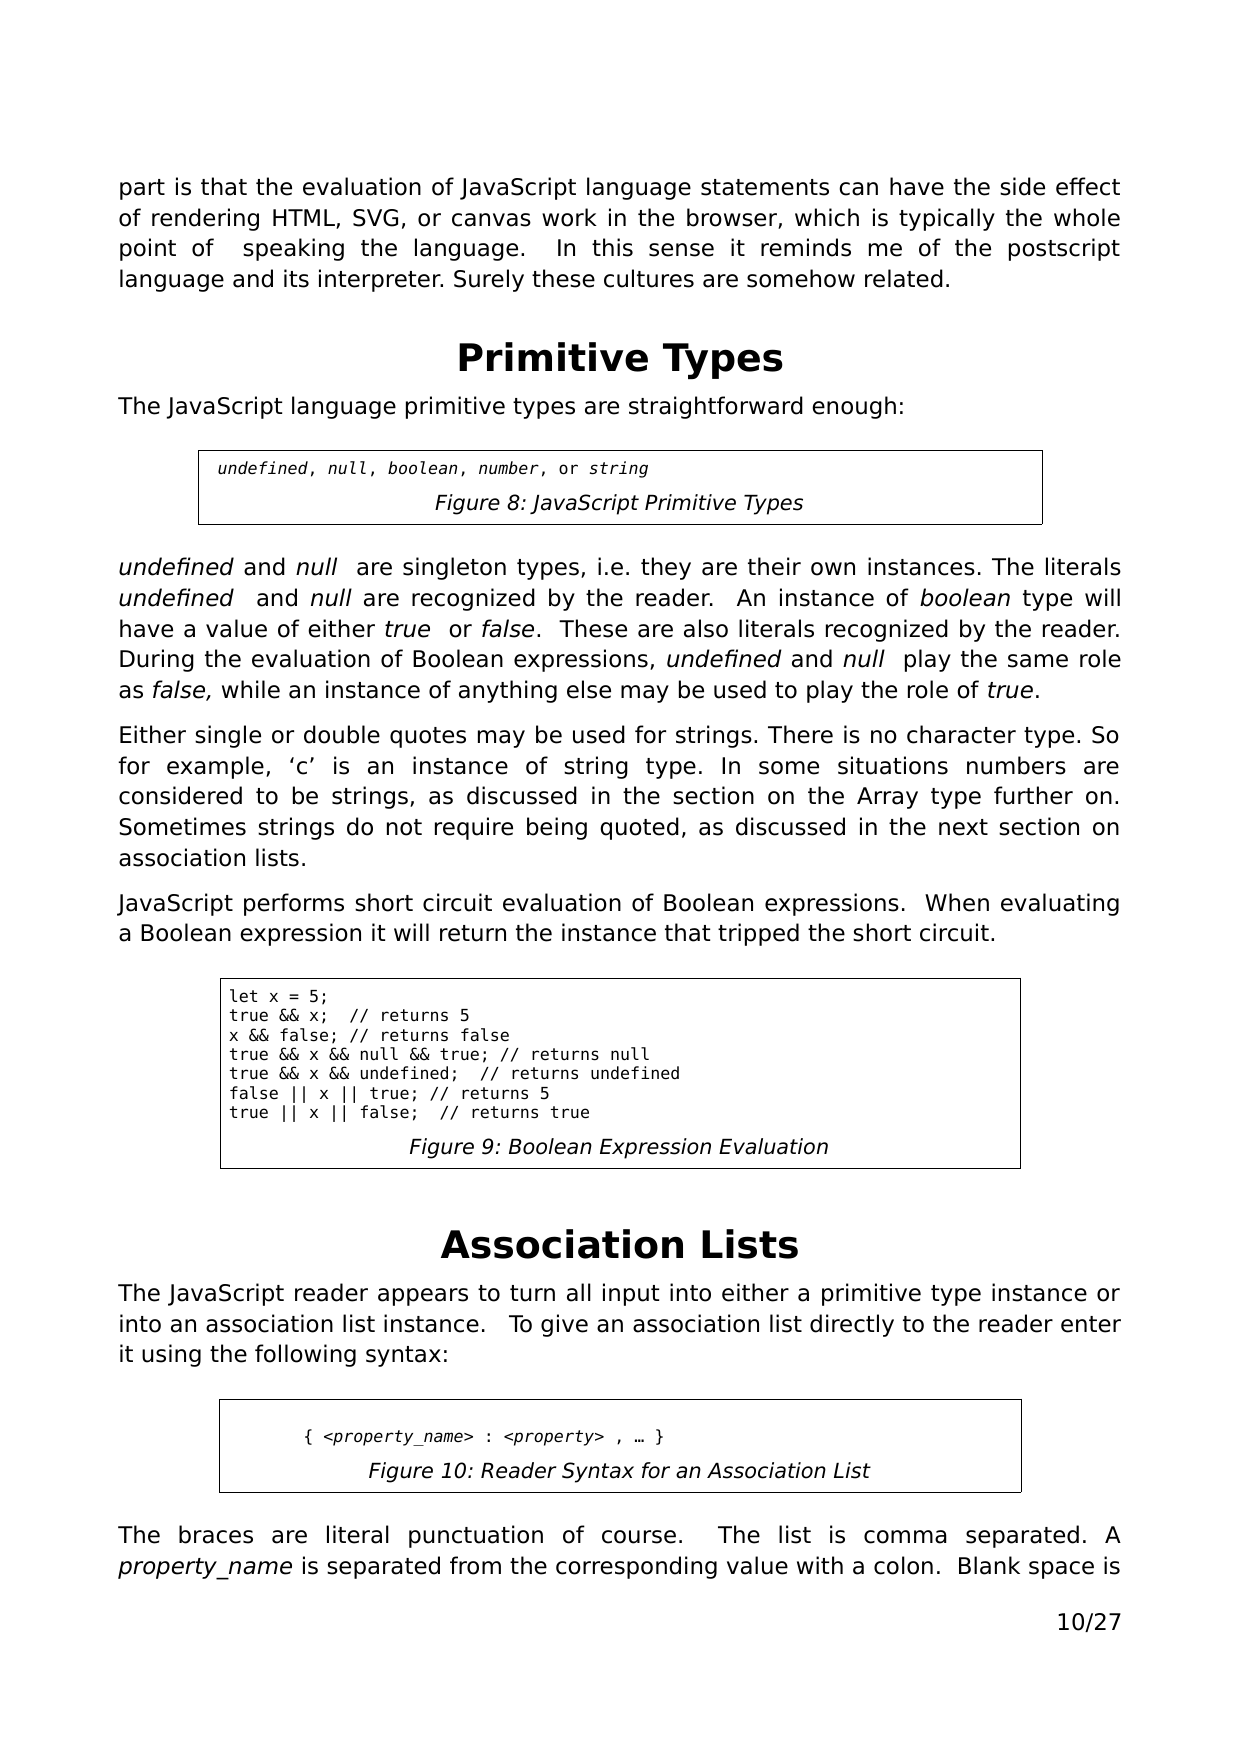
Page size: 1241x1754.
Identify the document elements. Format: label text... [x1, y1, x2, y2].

text The JavaScript language primitive types are straightforward enough: [118, 393, 1122, 420]
text undefined, null, boolean, number, or string [207, 459, 1033, 478]
text Figure 10: Reader Syntax for an Association List [228, 1459, 1012, 1483]
text let x = 5; [229, 987, 1012, 1006]
text { <property_name> : <property> , … } [228, 1407, 1012, 1446]
text true || x || false; // returns true [229, 1103, 1012, 1122]
text Figure 9: Boolean Expression Evaluation [229, 1135, 1012, 1159]
text part is that the evaluation of JavaScript language statements can have the side effect of rendering HTML, SVG, or canvas work in the browser, which is typically the whole point of speaking the language. In this sense it reminds me of the postscript language and its interpreter. Surely these cultures are somehow related. [118, 174, 1122, 293]
text The JavaScript reader appears to turn all input into either a primitive type instance or into an association list instance. To give an association list directly to the reader enter it using the following syntax: [118, 1280, 1122, 1368]
text Figure 8: JavaScript Primitive Types [207, 491, 1033, 515]
text false || x || true; // returns 5 [229, 1083, 1012, 1103]
text Either single or double quotes may be used for strings. There is no character type. So for example, ‘c’ is an instance of string type. In some situations numbers are considered to be strings, as discussed in the section on the Array type further on. Sometimes strings do not require being quoted, as discussed in the next section on association lists. [118, 722, 1122, 871]
text JavaScript performs short circuit evaluation of Boolean expressions. When evaluating a Boolean expression it will return the instance that tripped the short circuit. [118, 890, 1122, 947]
text x && false; // returns false [229, 1025, 1012, 1045]
text undefined and null are singleton types, i.e. they are their own instances. The literals undefined and null are recognized by the reader. An instance of boolean type will have a value of either true or false. These are also literals recognized by the reader. During the evaluation of Boolean expressions, undefined and null play the same role as false, while an instance of anything else may be used to play the role of true. [118, 554, 1122, 704]
text true && x && null && true; // returns null [229, 1045, 1012, 1064]
text The braces are literal punctuation of course. The list is comma separated. A property_name is separated from the corresponding value with a colon. Blank space is [118, 1522, 1122, 1579]
text true && x; // returns 5 [229, 1006, 1012, 1025]
text true && x && undefined; // returns undefined [229, 1064, 1012, 1083]
subtitle Association Lists [118, 1223, 1122, 1268]
subtitle Primitive Types [118, 336, 1122, 381]
